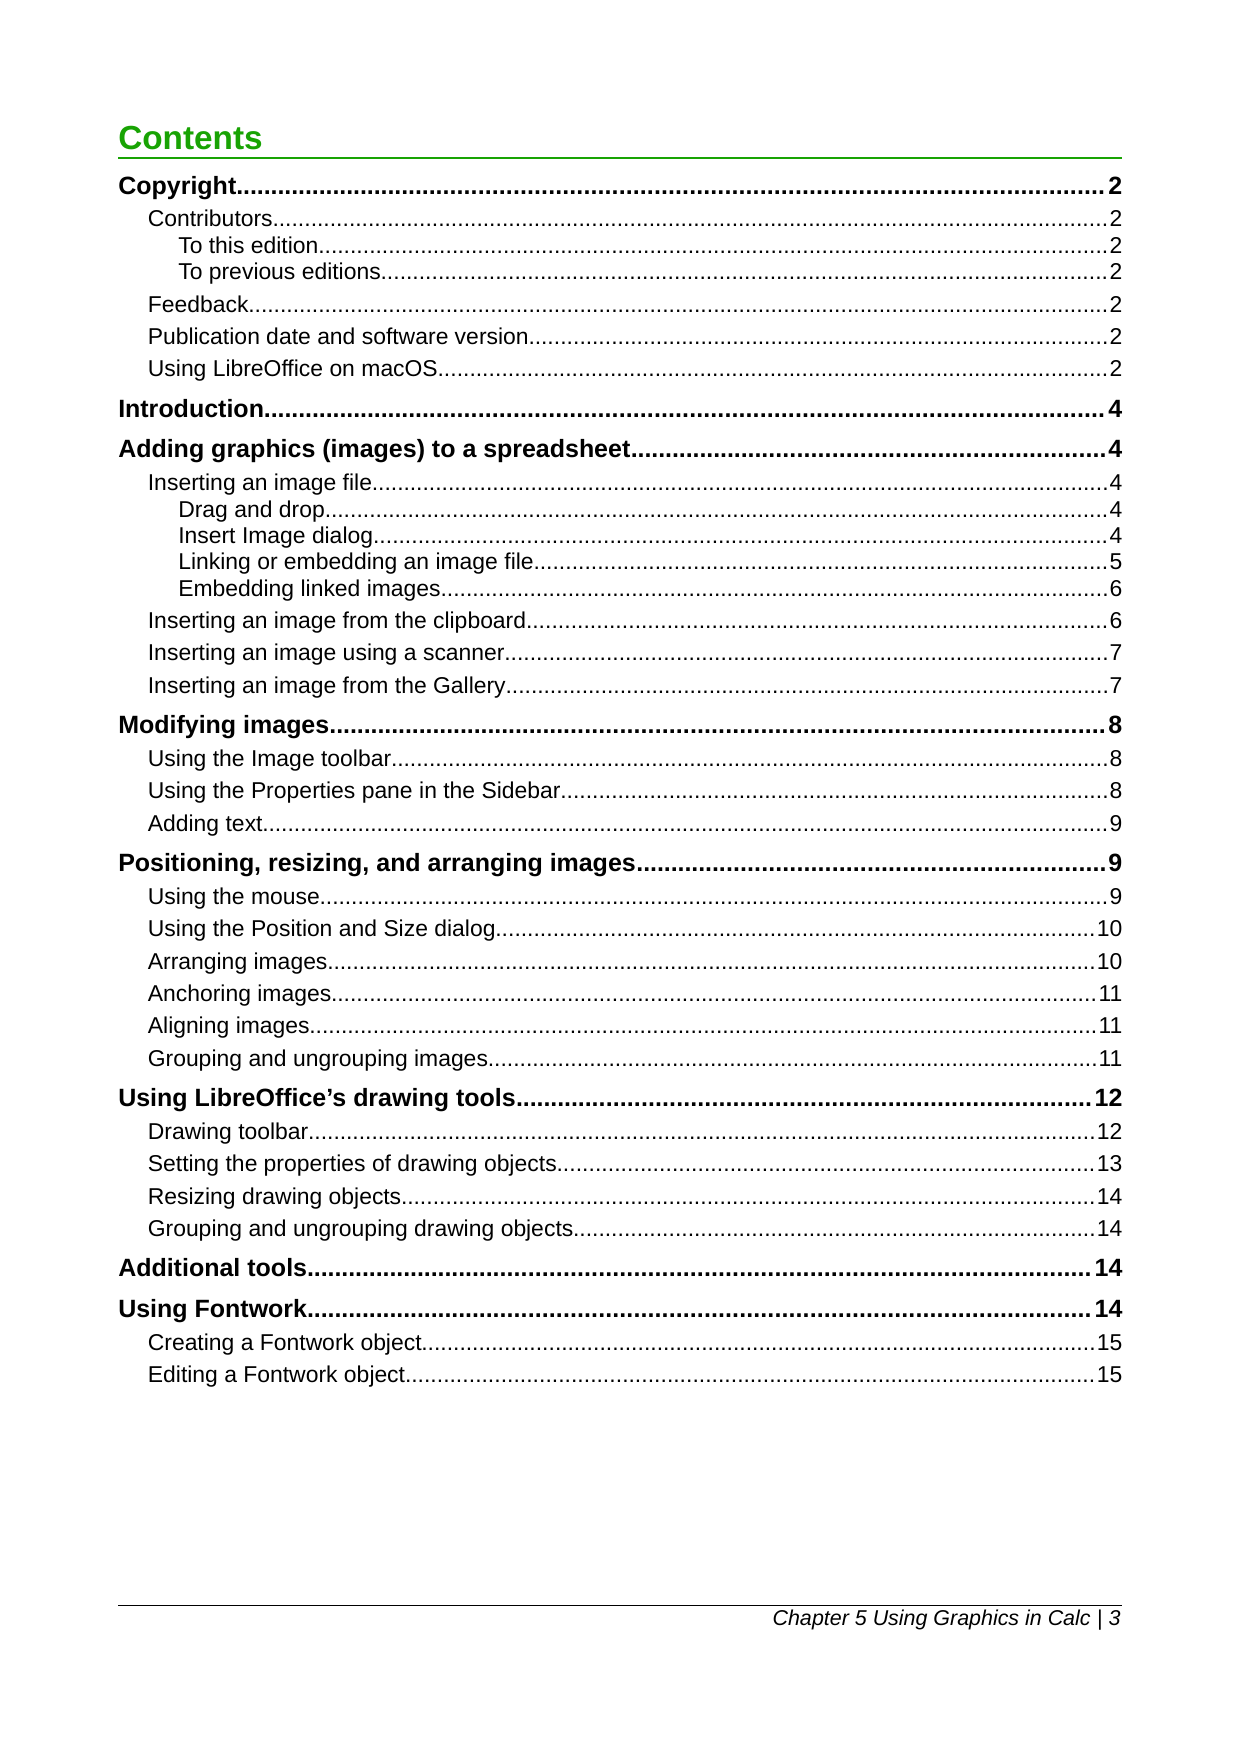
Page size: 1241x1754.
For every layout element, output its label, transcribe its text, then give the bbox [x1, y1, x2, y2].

text Using the mouse 9 [148, 883, 1122, 909]
text Using the Position and Size dialog 10 [148, 915, 1122, 942]
text Anchoring images 11 [148, 980, 1122, 1006]
text Setting the properties of drawing objects 13 [148, 1150, 1122, 1177]
text Linking or embedding an image file 5 [178, 548, 1122, 574]
text Using the Properties pane in the Sidebar 8 [148, 777, 1122, 804]
subtitle Contents [118, 118, 1122, 157]
text Inserting an image from the clipboard 6 [148, 607, 1122, 633]
text Inserting an image file 4 [148, 469, 1122, 496]
text Adding graphics (images) to a spreadsheet 4 [118, 434, 1122, 463]
text Embedding linked images 6 [178, 574, 1122, 601]
text Using LibreOffice on macOS 2 [148, 355, 1122, 382]
text Grouping and ungrouping drawing objects 14 [148, 1215, 1122, 1241]
text Additional tools 14 [118, 1253, 1122, 1282]
text Inserting an image from the Gallery 7 [148, 672, 1122, 698]
text Drawing toolbar 12 [148, 1118, 1122, 1144]
text Using the Image toolbar 8 [148, 745, 1122, 771]
text Insert Image dialog 4 [178, 522, 1122, 548]
text Aligning images 11 [148, 1012, 1122, 1039]
text Arranging images 10 [148, 948, 1122, 974]
text Drag and drop 4 [178, 496, 1122, 522]
text Using LibreOffice’s drawing tools 12 [118, 1083, 1122, 1112]
text Positioning, resizing, and arranging images 9 [118, 848, 1122, 877]
text Editing a Fontwork object 15 [148, 1361, 1122, 1388]
text Grouping and ungrouping images 11 [148, 1045, 1122, 1071]
text Inserting an image using a scanner 7 [148, 639, 1122, 666]
text To this edition 2 [178, 232, 1122, 258]
text Feedback 2 [148, 291, 1122, 317]
text Resizing drawing objects 14 [148, 1183, 1122, 1209]
text Publication date and software version 2 [148, 323, 1122, 349]
text Using Fontwork 14 [118, 1294, 1122, 1323]
text Introduction 4 [118, 394, 1122, 422]
text Creating a Fontwork object 15 [148, 1329, 1122, 1355]
text Adding text 9 [148, 810, 1122, 836]
text To previous editions 2 [178, 258, 1122, 284]
text Copyright 2 [118, 171, 1122, 199]
text Modifying images 8 [118, 710, 1122, 739]
text Contributors 2 [148, 205, 1122, 232]
